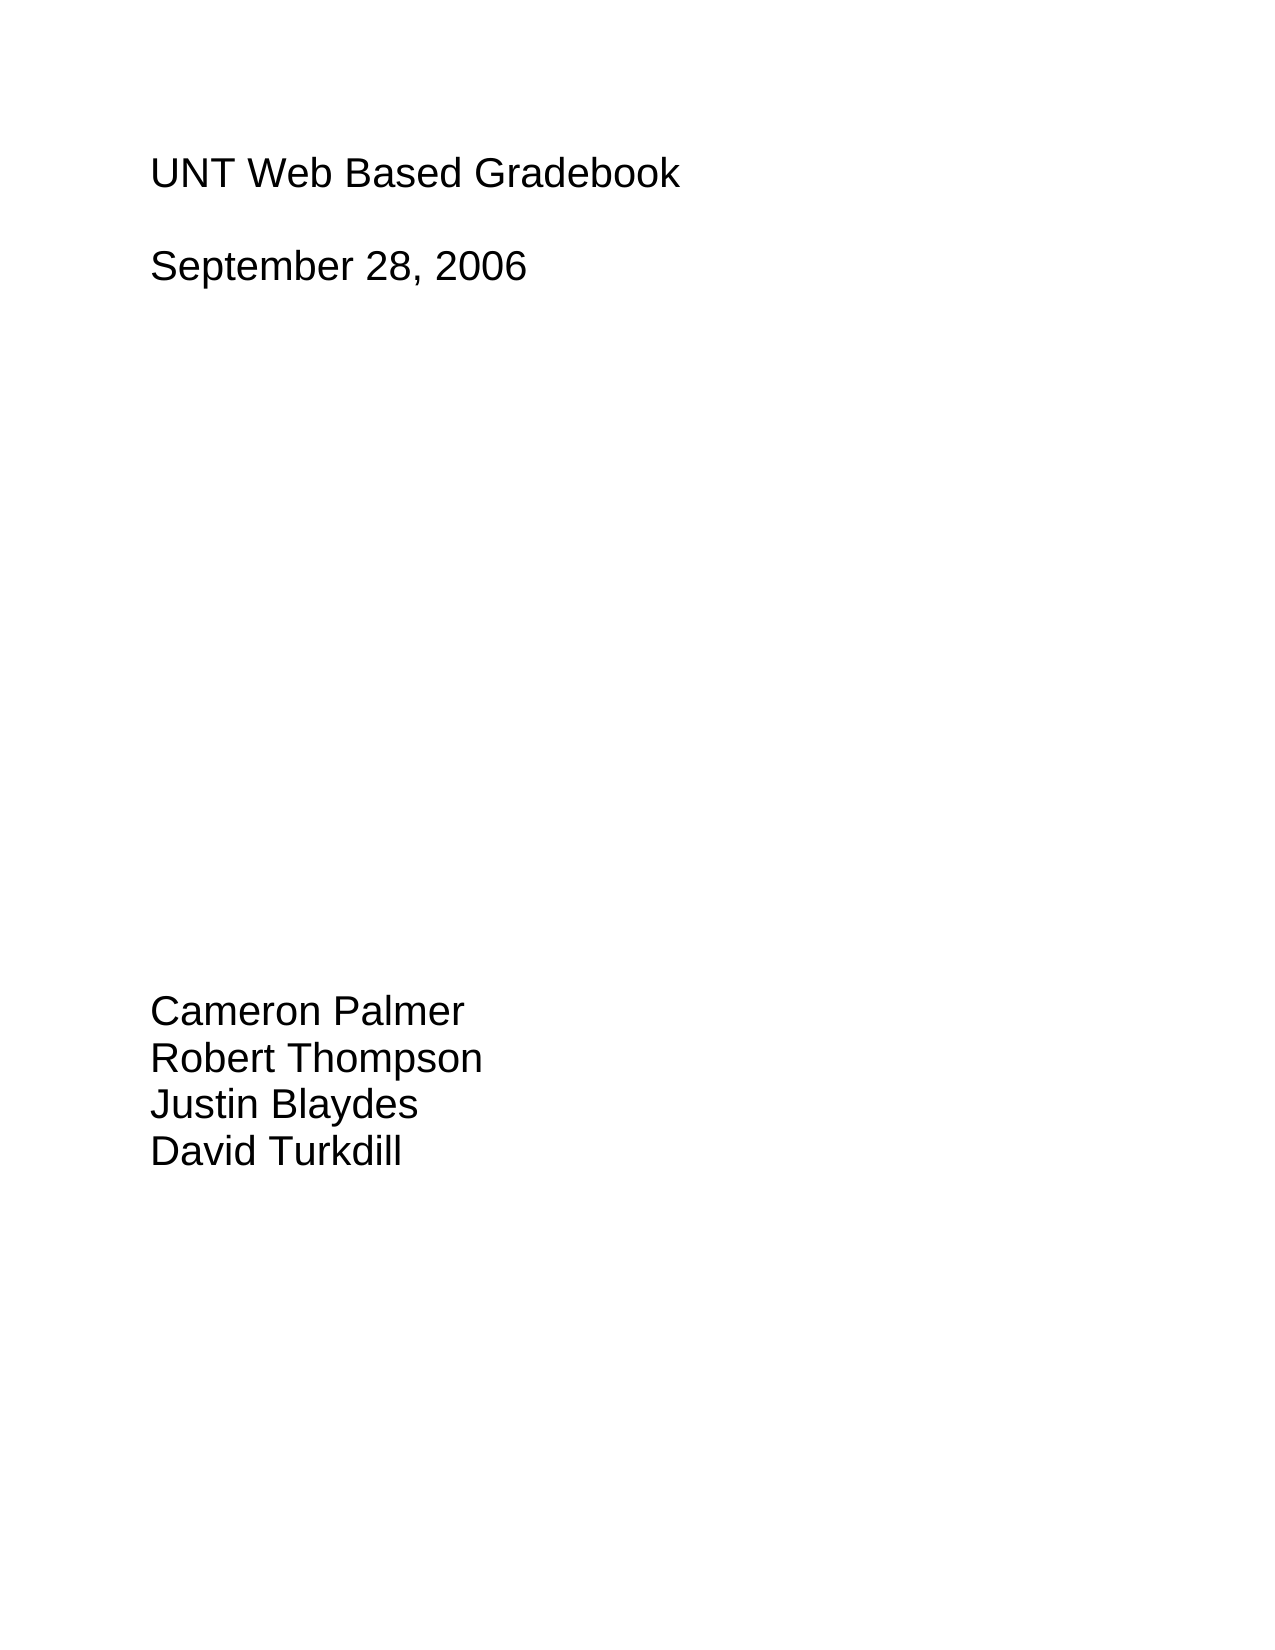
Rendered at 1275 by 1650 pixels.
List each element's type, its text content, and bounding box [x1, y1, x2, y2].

text UNT Web Based Gradebook [150, 150, 1125, 197]
text September 28, 2006 [150, 243, 1125, 290]
text Robert Thompson [150, 1035, 1125, 1081]
text Justin Blaydes [150, 1081, 1125, 1128]
text Cameron Palmer [150, 988, 1125, 1035]
text David Turkdill [150, 1128, 1125, 1174]
